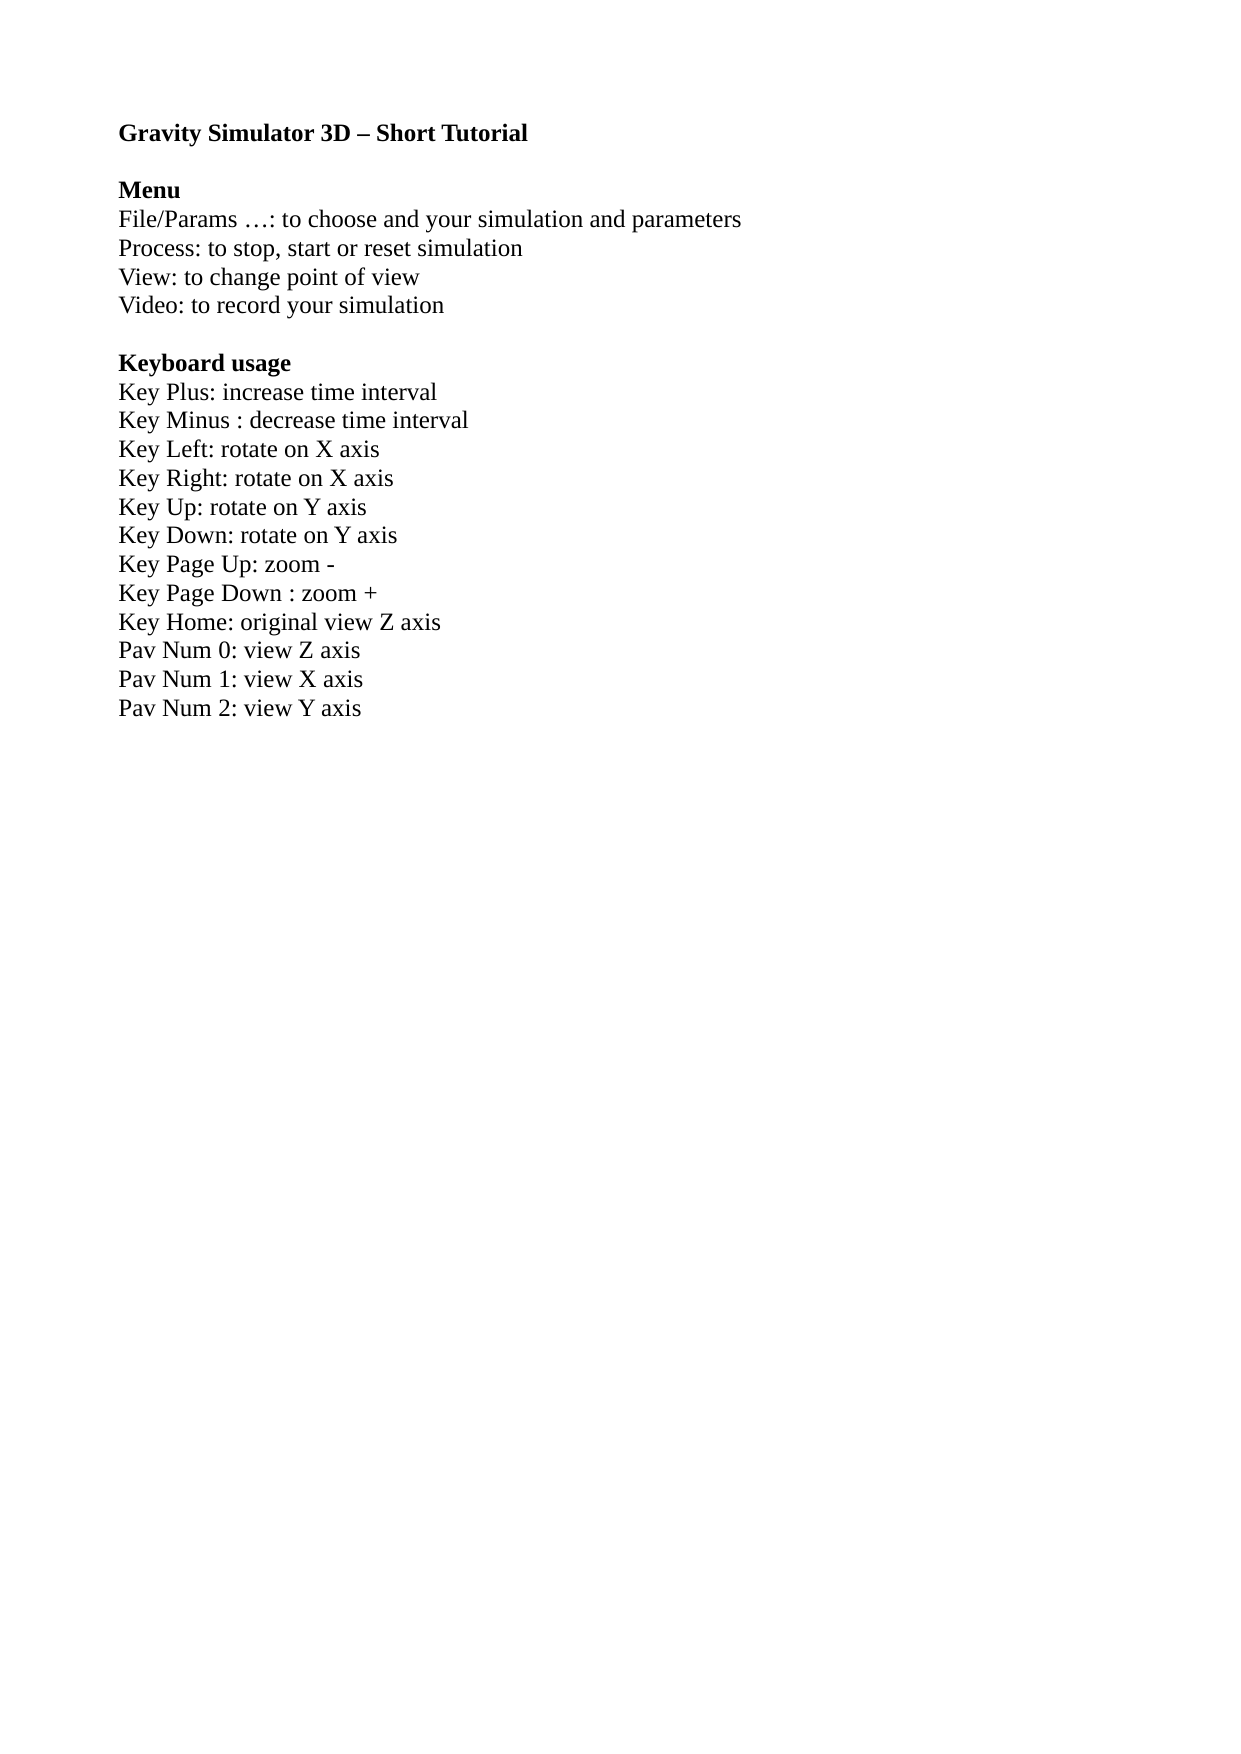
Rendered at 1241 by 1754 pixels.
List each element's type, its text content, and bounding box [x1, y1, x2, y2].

text Keyboard usage [118, 348, 1122, 377]
text Menu [118, 176, 1122, 204]
text Key Down: rotate on Y axis [118, 521, 1122, 549]
text Process: to stop, start or reset simulation [118, 233, 1122, 262]
text Key Left: rotate on X axis [118, 434, 1122, 463]
text View: to change point of view [118, 262, 1122, 291]
text Key Up: rotate on Y axis [118, 492, 1122, 521]
text Key Page Up: zoom - [118, 549, 1122, 578]
text Key Home: original view Z axis [118, 607, 1122, 636]
text Key Plus: increase time interval Key Minus : decrease time interval [118, 377, 1122, 434]
text Gravity Simulator 3D – Short Tutorial [118, 118, 1122, 147]
text Pav Num 0: view Z axis [118, 636, 1122, 664]
text Key Page Down : zoom + [118, 578, 1122, 607]
text Pav Num 1: view X axis [118, 664, 1122, 693]
text Key Right: rotate on X axis [118, 463, 1122, 492]
text Video: to record your simulation [118, 291, 1122, 319]
text File/Params …: to choose and your simulation and parameters [118, 204, 1122, 233]
text Pav Num 2: view Y axis [118, 693, 1122, 722]
